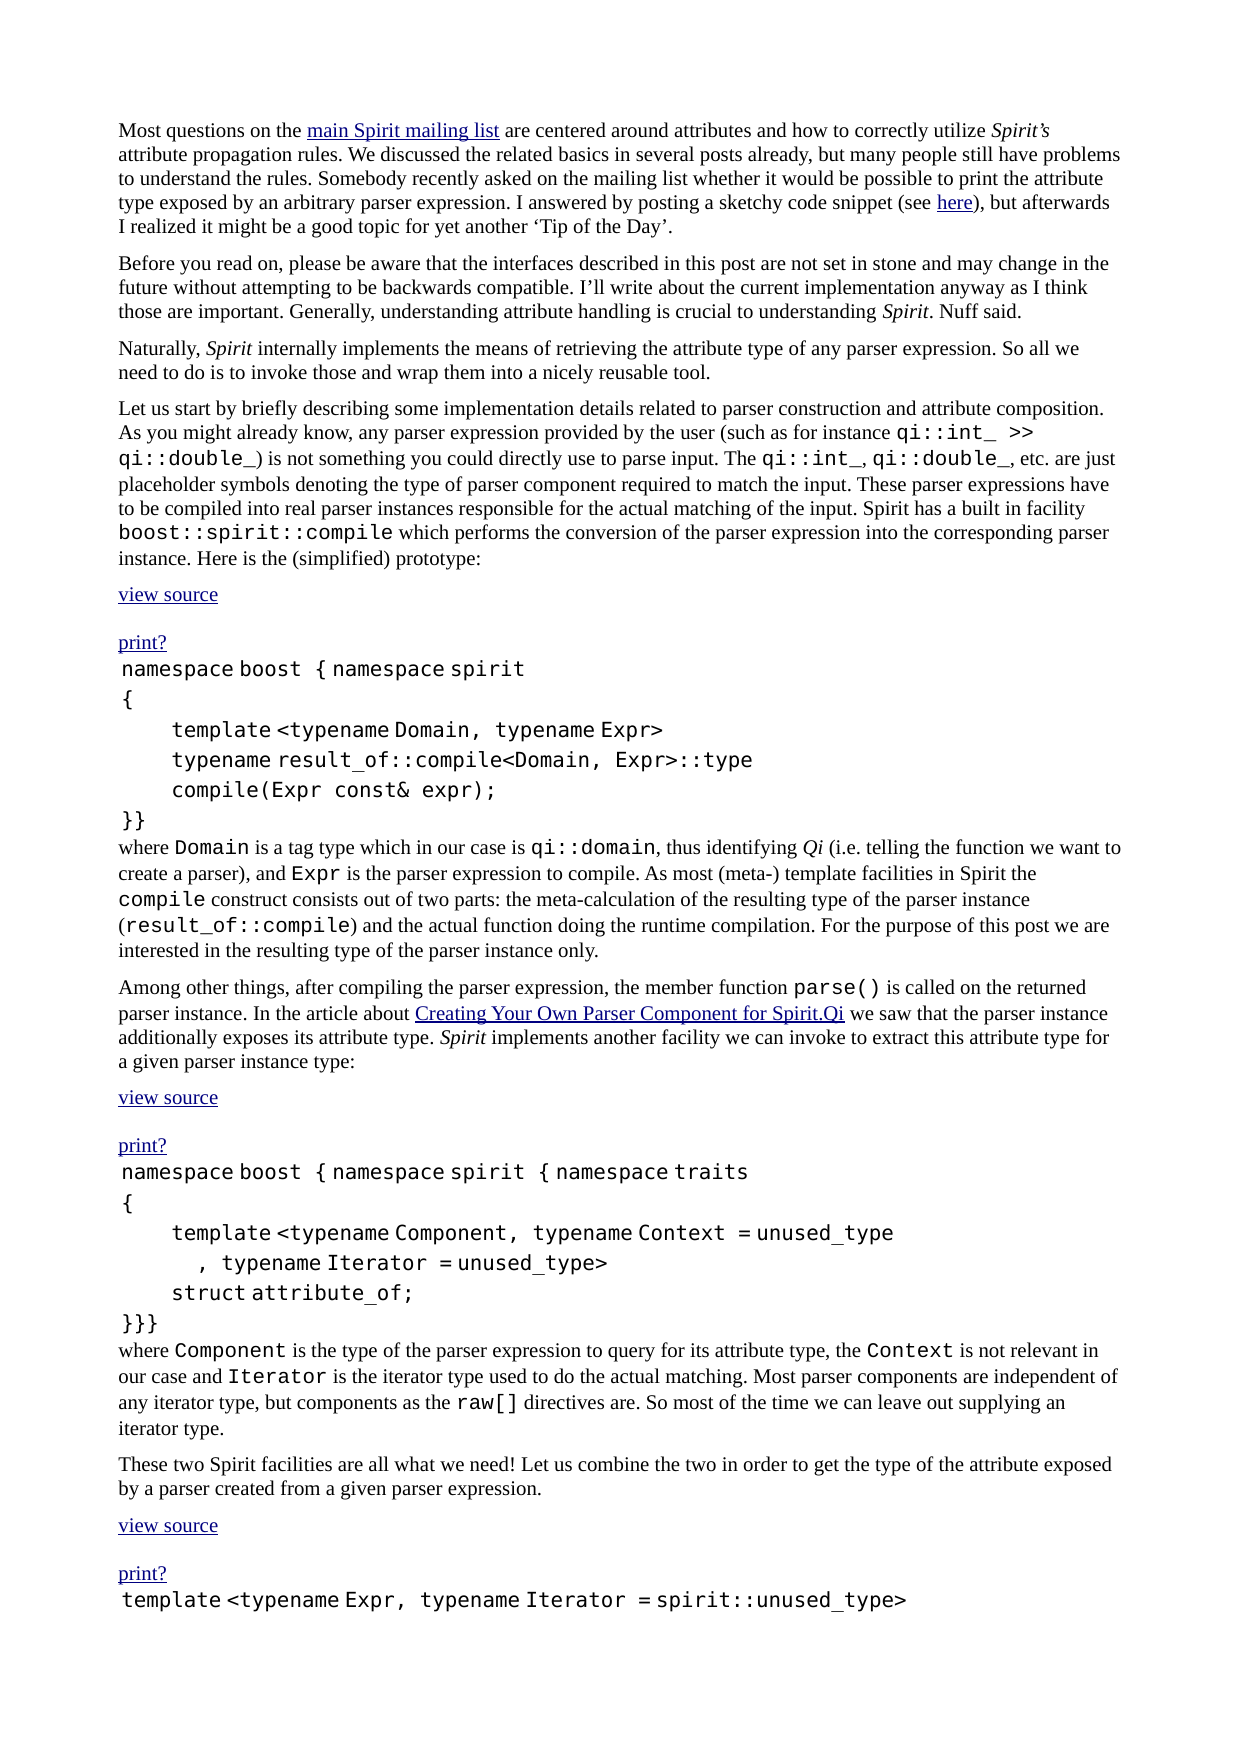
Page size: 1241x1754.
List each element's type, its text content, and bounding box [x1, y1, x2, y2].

table_header compile(Expr const& expr); [118, 775, 594, 805]
text print? [118, 630, 1122, 654]
text print? [118, 1561, 1122, 1585]
table_header typename result_of::compile<Domain, Expr>::type [118, 745, 903, 775]
table_header }}} [118, 1308, 182, 1338]
text where Component is the type of the parser expression to query for its attribute type, the Context is not relevant in our case and Iterator is the iterator type used to do the actual matching. Most parser components are independent of any iterator type, but components as the raw[] directives are. So most of the time we can leave out supplying an iterator type. [118, 1338, 1122, 1440]
text view source [118, 1513, 1122, 1537]
table_header { [118, 1188, 151, 1218]
text Let us start by briefly describing some implementation details related to parser construction and attribute composition. As you might already know, any parser expression provided by the user (such as for instance qi::int_ >> qi::double_) is not something you could directly use to parse input. The qi::int_, qi::double_, etc. are just placeholder symbols denoting the type of parser component required to match the input. These parser expressions have to be compiled into real parser instances responsible for the actual matching of the input. Spirit has a built in facility boost::spirit::compile which performs the conversion of the parser expression into the corresponding parser instance. Here is the (simplified) prototype: [118, 396, 1122, 570]
text Naturally, Spirit internally implements the means of retrieving the attribute type of any parser expression. So all we need to do is to invoke those and wrap them into a nicely reusable tool. [118, 336, 1122, 384]
text Among other things, after compiling the parser expression, the member function parse() is called on the returned parser instance. In the article about Creating Your Own Parser Component for Spirit.Qi we saw that the parser instance additionally exposes its attribute type. Spirit implements another facility we can invoke to extract this attribute type for a given parser instance type: [118, 975, 1122, 1073]
text These two Spirit facilities are all what we need! Let us combine the two in order to get the type of the attribute exposed by a parser created from a given parser expression. [118, 1452, 1122, 1500]
table_header struct attribute_of; [118, 1278, 493, 1308]
table_header template <typename Component, typename Context = unused_type [118, 1218, 1072, 1248]
table_header template <typename Expr, typename Iterator = spirit::unused_type> [118, 1585, 1086, 1615]
text view source [118, 1085, 1122, 1109]
table_header namespace boost { namespace spirit { namespace traits [118, 1158, 895, 1188]
text where Domain is a tag type which in our case is qi::domain, thus identifying Qi (i.e. telling the function we want to create a parser), and Expr is the parser expression to compile. As most (meta-) template facilities in Spirit the compile construct consists out of two parts: the meta-calculation of the resulting type of the parser instance (result_of::compile) and the actual function doing the runtime compilation. For the purpose of this post we are interested in the resulting type of the parser instance only. [118, 835, 1122, 962]
table_header namespace boost { namespace spirit [118, 654, 624, 684]
table_header { [118, 685, 151, 715]
text Most questions on the main Spirit mailing list are centered around attributes and how to correctly utilize Spirit’s attribute propagation rules. We discussed the related basics in several posts already, but many people still have problems to understand the rules. Somebody recently asked on the mailing list whether it would be possible to print the attribute type exposed by an arbitrary parser expression. I answered by posting a sketchy code snippet (see here), but afterwards I realized it might be a good topic for yet another ‘Tip of the Day’. [118, 118, 1122, 238]
table_header template <typename Domain, typename Expr> [118, 715, 792, 745]
text Before you read on, please be aware that the interfaces described in this post are not set in stone and may change in the future without attempting to be backwards compatible. I’ll write about the current implementation anyway as I think those are important. Generally, understanding attribute handling is crucial to understanding Spirit. Nuff said. [118, 251, 1122, 323]
table_header , typename Iterator = unused_type> [118, 1248, 728, 1278]
text print? [118, 1133, 1122, 1157]
table_header }} [118, 805, 167, 835]
text view source [118, 582, 1122, 606]
